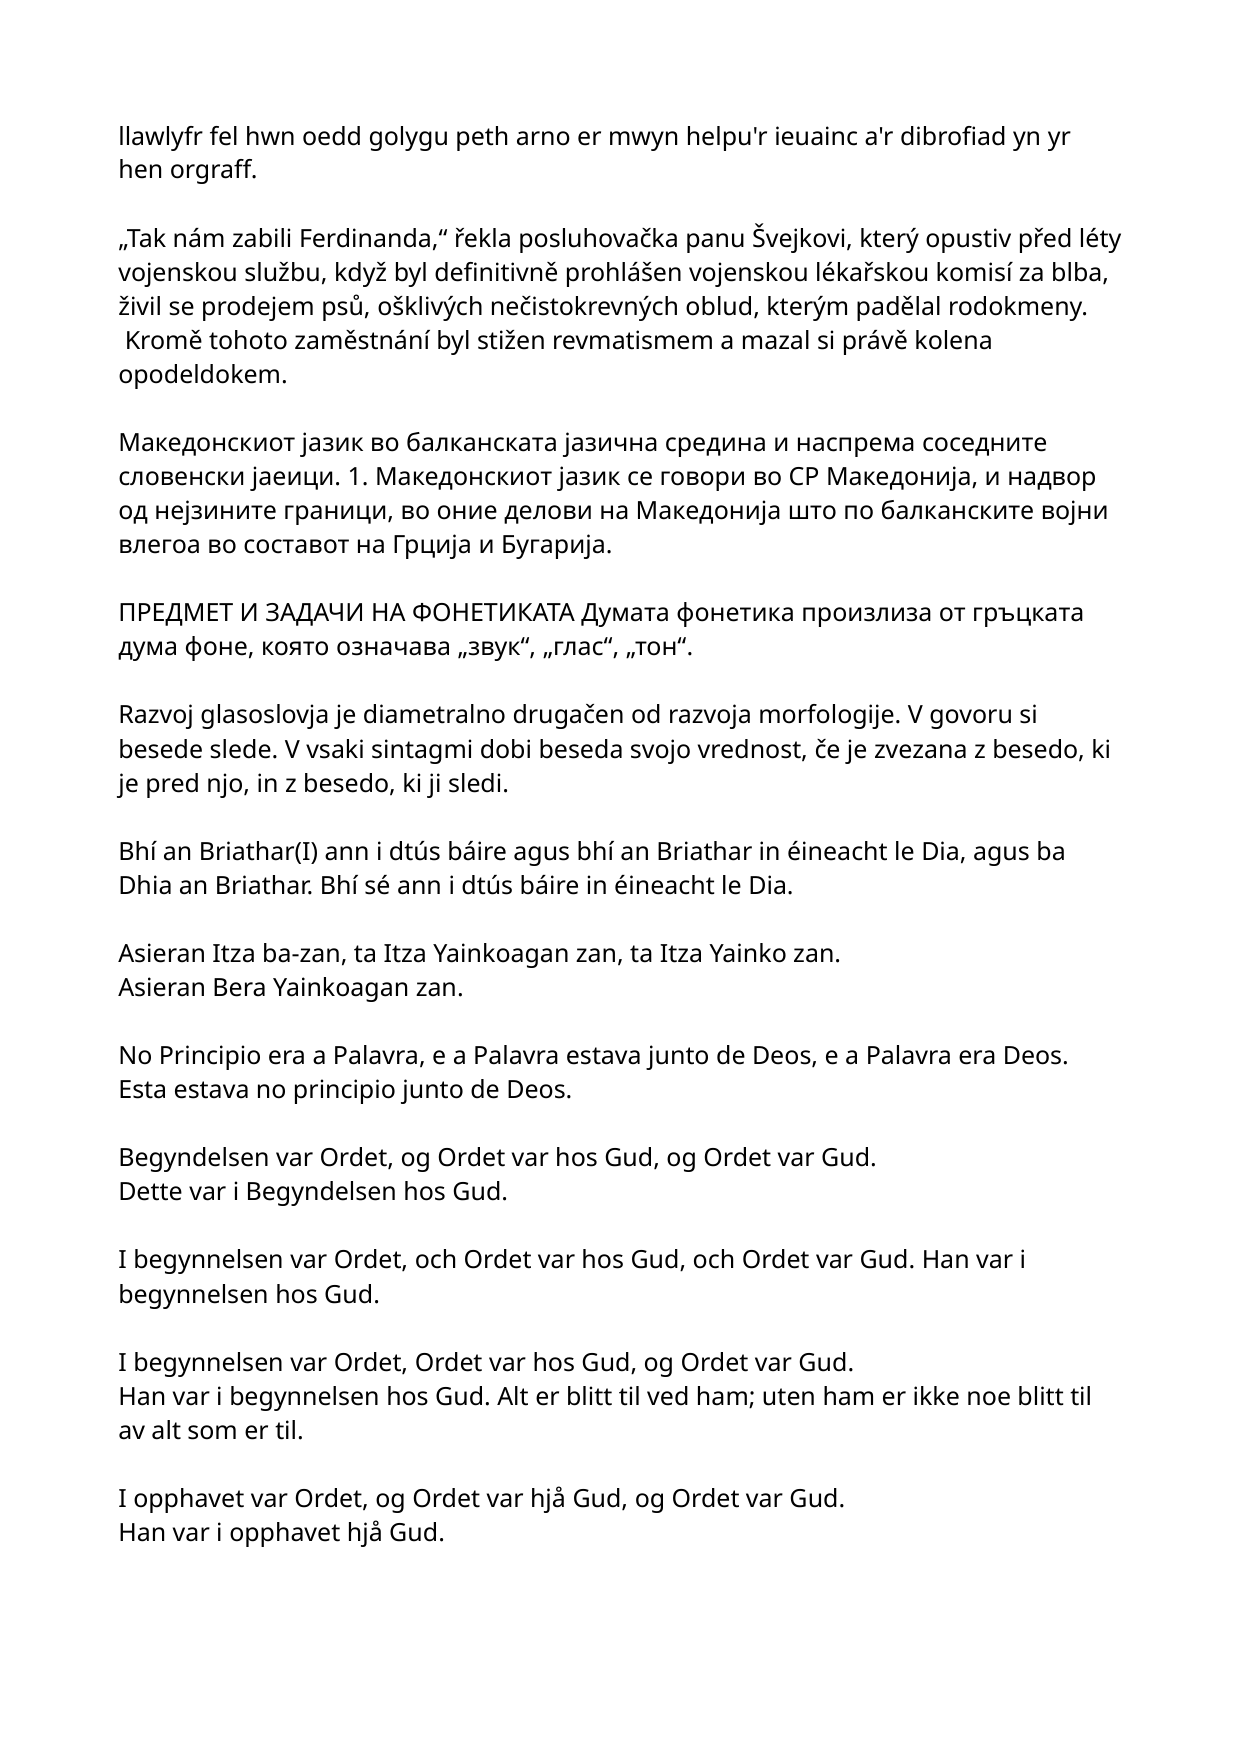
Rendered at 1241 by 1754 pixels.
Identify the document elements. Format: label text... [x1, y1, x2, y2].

text Kromě tohoto zaměstnání byl stižen revmatismem a mazal si právě kolena opodeldokem. [118, 322, 1122, 391]
text Han var i opphavet hjå Gud. [118, 1515, 1122, 1549]
text I begynnelsen var Ordet, Ordet var hos Gud, og Ordet var Gud. [118, 1344, 1122, 1378]
text Han var i begynnelsen hos Gud. Alt er blitt til ved ham; uten ham er ikke noe blitt til av alt som er til. [118, 1378, 1122, 1447]
text llawlyfr fel hwn oedd golygu peth arno er mwyn helpu'r ieuainc a'r dibrofiad yn yr hen orgraff. [118, 118, 1122, 186]
text Dette var i Begyndelsen hos Gud. [118, 1174, 1122, 1208]
text Asieran Itza ba-zan, ta Itza Yainkoagan zan, ta Itza Yainko zan. [118, 936, 1122, 970]
text Razvoj glasoslovja je diametralno drugačen od razvoja morfologije. V govoru si besede slede. V vsaki sintagmi dobi beseda svojo vrednost, če je zvezana z besedo, ki je pred njo, in z besedo, ki ji sledi. [118, 697, 1122, 799]
text ПРЕДМЕТ И ЗАДАЧИ НА ФОНЕТИКАТА Думата фонетика произлиза от гръцката дума фоне, която означава „звук“, „глас“, „тон“. [118, 595, 1122, 663]
text Asieran Bera Yainkoagan zan. [118, 970, 1122, 1004]
text Македонскиот јазик во балканската јазична средина и наспрема соседните словенски јаеици. 1. Македонскиот јазик се говори во СР Македонија, и надвор од нејзините граници, во оние делови на Македонија што по балканските војни влегоа во составот на Грција и Бугарија. [118, 425, 1122, 561]
text I opphavet var Ordet, og Ordet var hjå Gud, og Ordet var Gud. [118, 1481, 1122, 1515]
text I begynnelsen var Ordet, och Ordet var hos Gud, och Ordet var Gud. Han var i begynnelsen hos Gud. [118, 1242, 1122, 1310]
text Begyndelsen var Ordet, og Ordet var hos Gud, og Ordet var Gud. [118, 1140, 1122, 1174]
text Bhí an Briathar(I) ann i dtús báire agus bhí an Briathar in éineacht le Dia, agus ba Dhia an Briathar. Bhí sé ann i dtús báire in éineacht le Dia. [118, 833, 1122, 902]
text „Tak nám zabili Ferdinanda,“ řekla posluhovačka panu Švejkovi, který opustiv před léty vojenskou službu, když byl definitivně prohlášen vojenskou lékařskou komisí za blba, živil se prodejem psů, ošklivých nečistokrevných oblud, kterým padělal rodokmeny. [118, 220, 1122, 322]
text No Principio era a Palavra, e a Palavra estava junto de Deos, e a Palavra era Deos. Esta estava no principio junto de Deos. [118, 1038, 1122, 1106]
